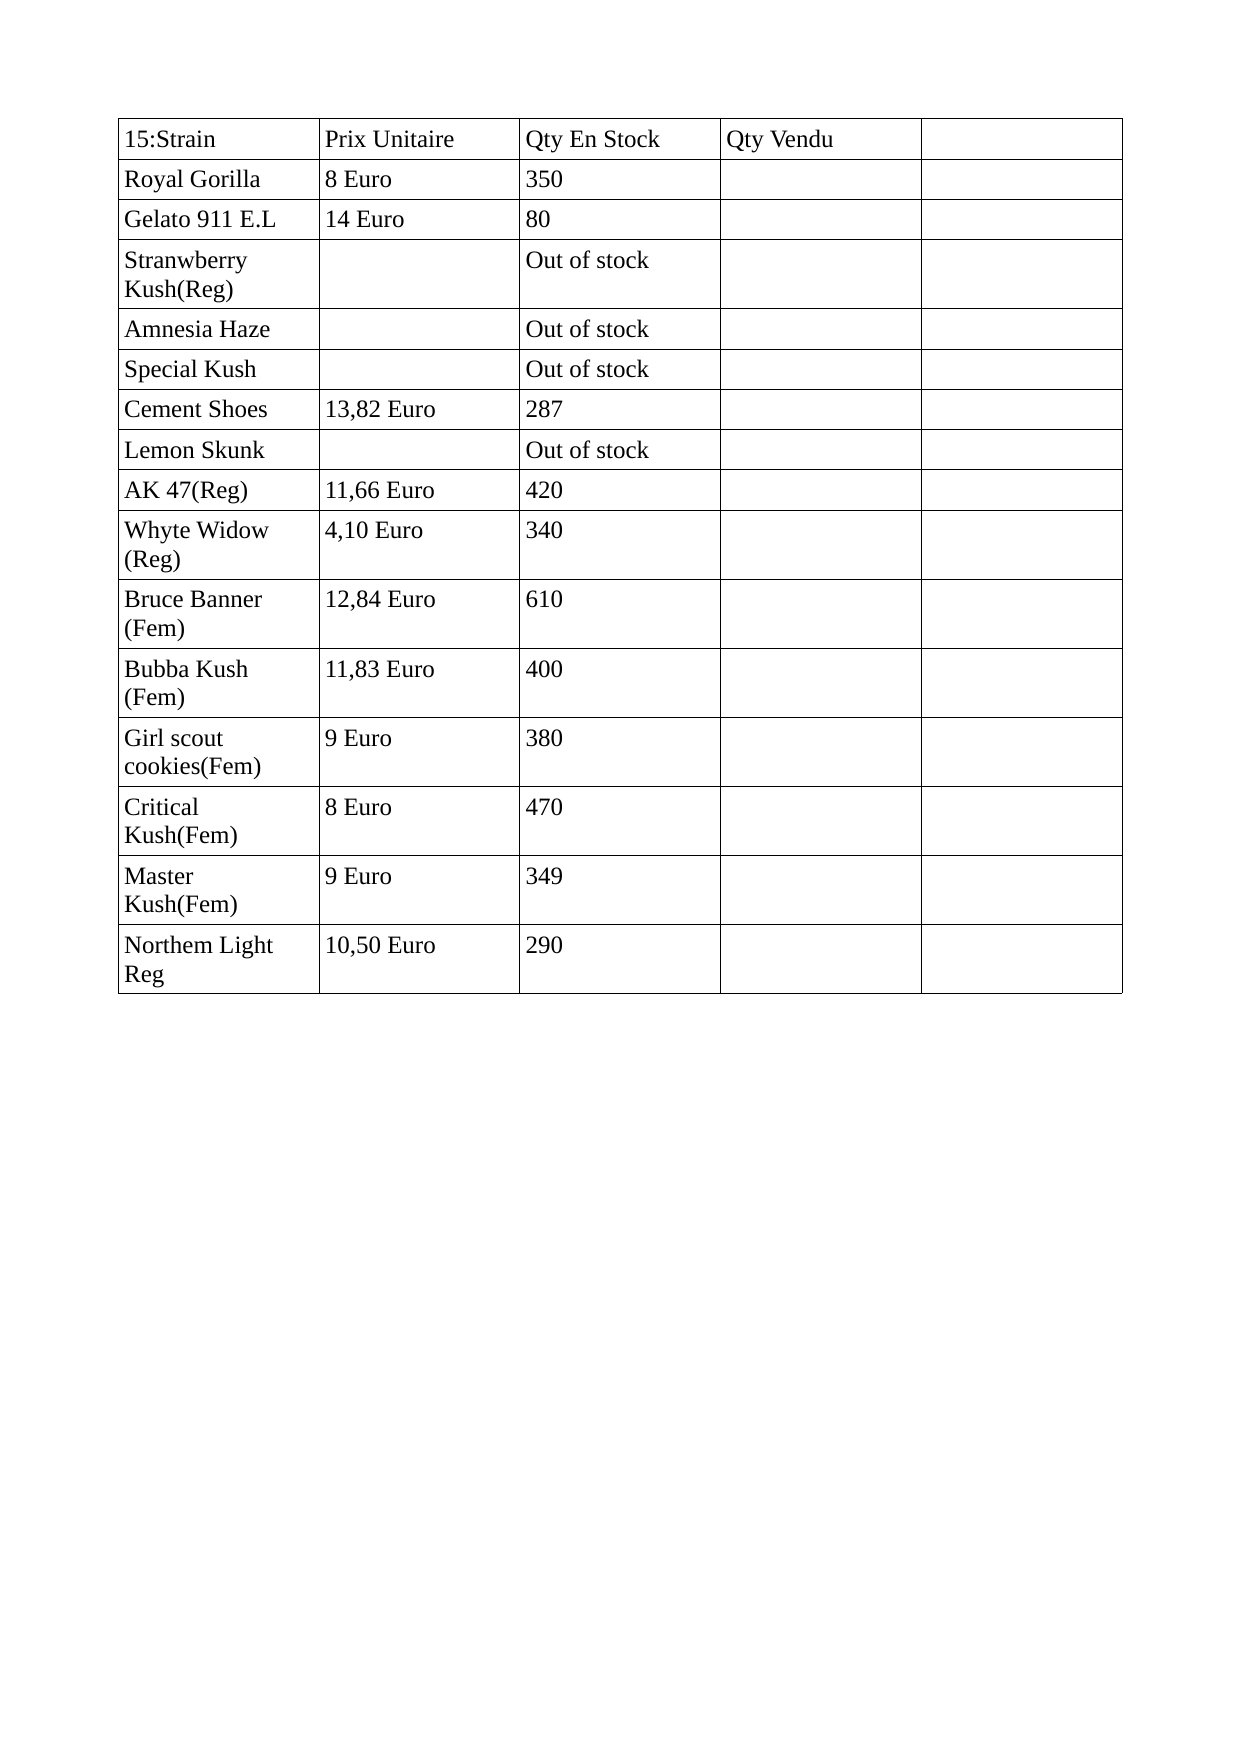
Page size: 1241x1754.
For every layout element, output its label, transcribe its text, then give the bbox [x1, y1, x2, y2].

table_header 15:Strain [119, 119, 319, 158]
table_cell 290 [520, 925, 720, 993]
table_cell Special Kush [119, 350, 319, 389]
table_cell [721, 925, 921, 993]
table_cell Critical Kush(Fem) [119, 787, 319, 855]
table_cell Out of stock [520, 240, 720, 308]
table_cell [721, 787, 921, 855]
table_cell [922, 511, 1122, 579]
table_cell 11,66 Euro [320, 470, 519, 510]
table_cell [721, 511, 921, 579]
table_cell [721, 649, 921, 717]
table_cell AK 47(Reg) [119, 470, 319, 510]
table_cell [922, 200, 1122, 239]
table_cell 400 [520, 649, 720, 717]
table_cell [721, 240, 921, 308]
table_cell [922, 718, 1122, 786]
table_cell 9 Euro [320, 718, 519, 786]
table_cell [922, 580, 1122, 648]
table_cell [922, 430, 1122, 469]
table_cell [721, 200, 921, 239]
table_cell [922, 240, 1122, 308]
table_cell [320, 430, 519, 469]
table_cell Lemon Skunk [119, 430, 319, 469]
table_header Prix Unitaire [320, 119, 519, 158]
table_cell [721, 160, 921, 199]
table_cell 9 Euro [320, 856, 519, 924]
table_cell [922, 390, 1122, 429]
table_cell [721, 470, 921, 510]
table_header Qty Vendu [721, 119, 921, 158]
table_cell [922, 856, 1122, 924]
table_cell Out of stock [520, 350, 720, 389]
table_cell 12,84 Euro [320, 580, 519, 648]
table_cell [922, 160, 1122, 199]
table_cell Northem Light Reg [119, 925, 319, 993]
table_cell [721, 309, 921, 348]
table_cell [721, 718, 921, 786]
table_cell 4,10 Euro [320, 511, 519, 579]
table_cell [721, 856, 921, 924]
table_cell 14 Euro [320, 200, 519, 239]
table_cell [721, 580, 921, 648]
table_cell [721, 350, 921, 389]
table_cell [922, 309, 1122, 348]
table_cell [922, 350, 1122, 389]
table_cell [721, 390, 921, 429]
table_cell Gelato 911 E.L [119, 200, 319, 239]
table_cell [320, 240, 519, 308]
table_cell 470 [520, 787, 720, 855]
table_cell Stranwberry Kush(Reg) [119, 240, 319, 308]
table_cell 13,82 Euro [320, 390, 519, 429]
table_cell 610 [520, 580, 720, 648]
table_cell Bubba Kush (Fem) [119, 649, 319, 717]
table_cell 10,50 Euro [320, 925, 519, 993]
table_cell Bruce Banner (Fem) [119, 580, 319, 648]
table_cell 340 [520, 511, 720, 579]
table_cell Amnesia Haze [119, 309, 319, 348]
table_cell Out of stock [520, 309, 720, 348]
table_cell [922, 649, 1122, 717]
table_cell Whyte Widow (Reg) [119, 511, 319, 579]
table_cell Out of stock [520, 430, 720, 469]
table_cell Cement Shoes [119, 390, 319, 429]
table_cell 80 [520, 200, 720, 239]
table_cell [721, 430, 921, 469]
table_cell 349 [520, 856, 720, 924]
table_cell 420 [520, 470, 720, 510]
table_cell 8 Euro [320, 160, 519, 199]
table_cell Royal Gorilla [119, 160, 319, 199]
table_cell 287 [520, 390, 720, 429]
table_cell [922, 925, 1122, 993]
table_cell 11,83 Euro [320, 649, 519, 717]
table_cell 380 [520, 718, 720, 786]
table_cell [320, 350, 519, 389]
table_cell [320, 309, 519, 348]
table_cell 350 [520, 160, 720, 199]
table_cell 8 Euro [320, 787, 519, 855]
table_cell Girl scout cookies(Fem) [119, 718, 319, 786]
table_header [922, 119, 1122, 158]
table_cell [922, 787, 1122, 855]
table_cell Master Kush(Fem) [119, 856, 319, 924]
table_cell [922, 470, 1122, 510]
table_header Qty En Stock [520, 119, 720, 158]
